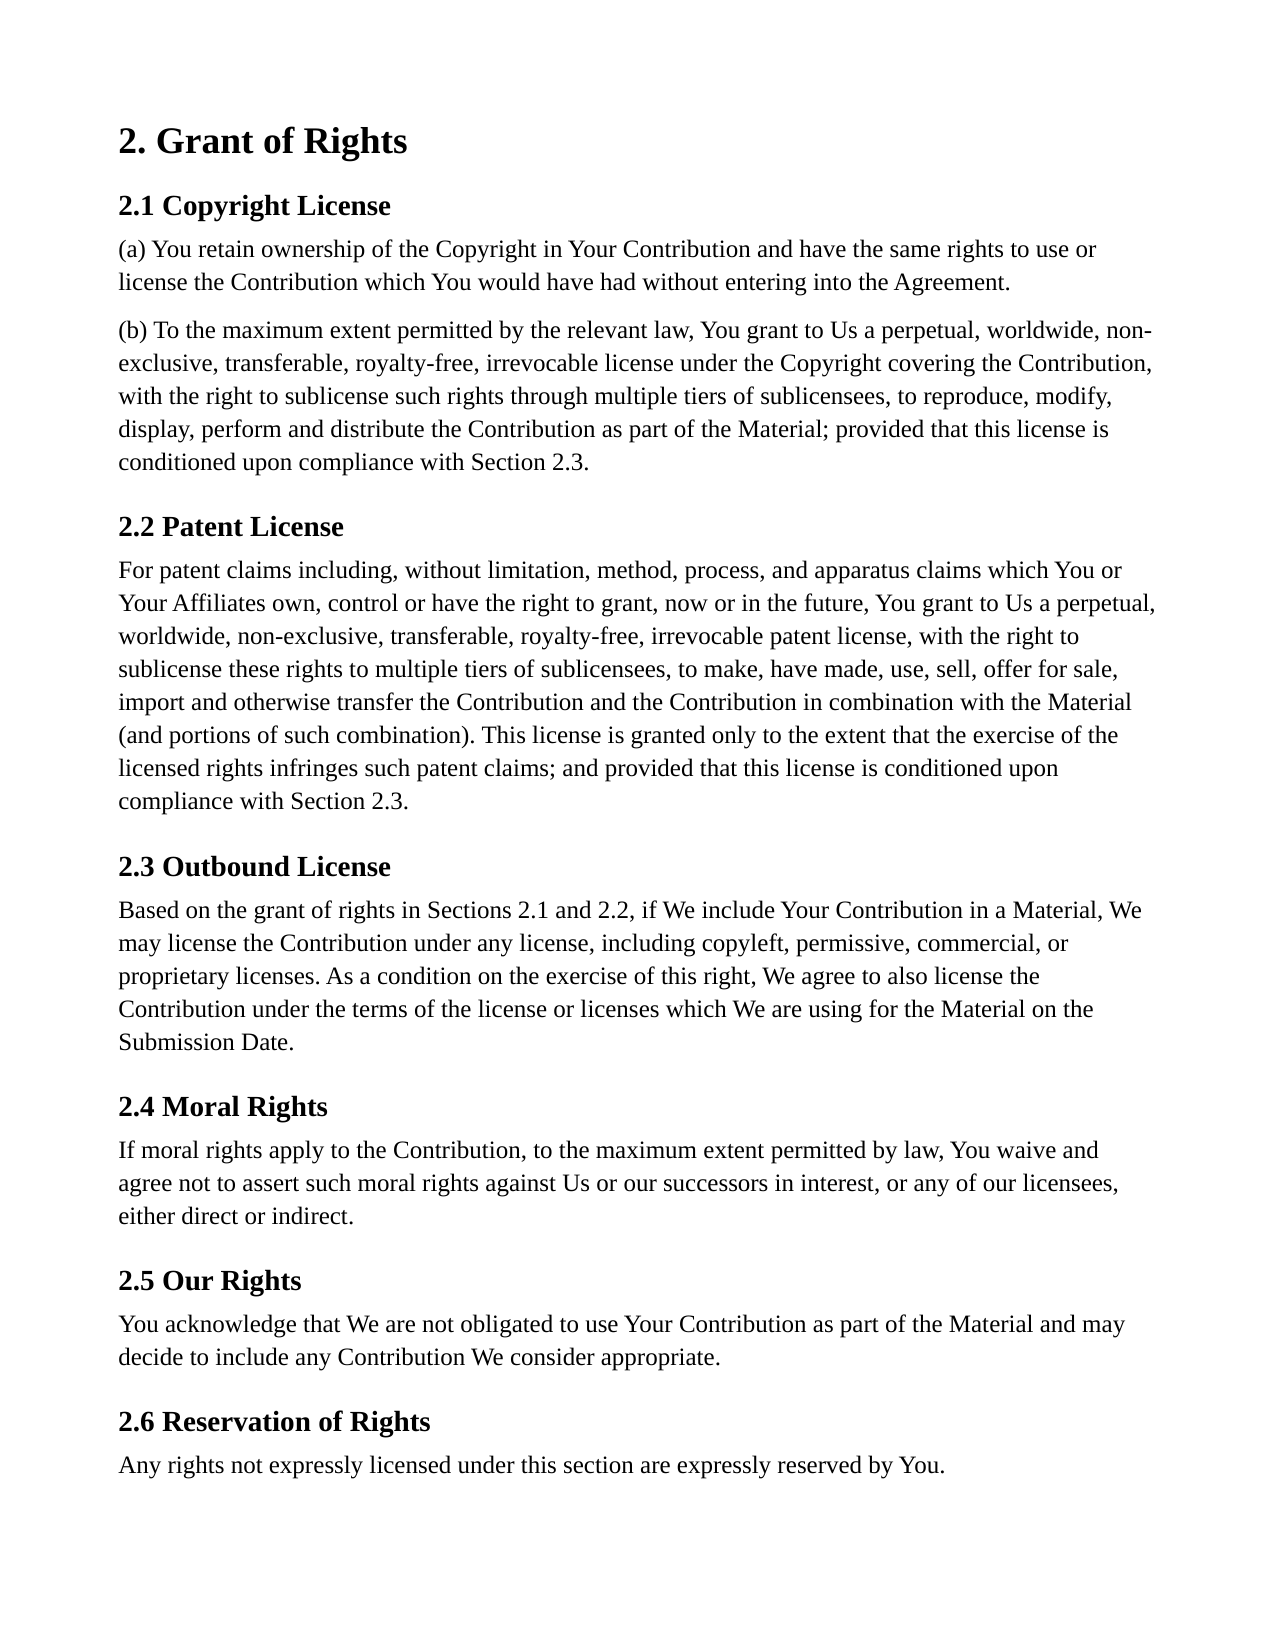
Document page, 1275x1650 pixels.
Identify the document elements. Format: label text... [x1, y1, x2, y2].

subtitle 2.3 Outbound License [118, 849, 1157, 882]
text For patent claims including, without limitation, method, process, and apparatus claims which You or Your Affiliates own, control or have the right to grant, now or in the future, You grant to Us a perpetual, worldwide, non-exclusive, transferable, royalty-free, irrevocable patent license, with the right to sublicense these rights to multiple tiers of sublicensees, to make, have made, use, sell, offer for sale, import and otherwise transfer the Contribution and the Contribution in combination with the Material (and portions of such combination). This license is granted only to the extent that the exercise of the licensed rights infringes such patent claims; and provided that this license is conditioned upon compliance with Section 2.3. [118, 555, 1157, 815]
text If moral rights apply to the Contribution, to the maximum extent permitted by law, You waive and agree not to assert such moral rights against Us or our successors in interest, or any of our licensees, either direct or indirect. [118, 1135, 1157, 1230]
text Any rights not expressly licensed under this section are expressly reserved by You. [118, 1451, 1157, 1479]
text Based on the grant of rights in Sections 2.1 and 2.2, if We include Your Contribution in a Material, We may license the Contribution under any license, including copyleft, permissive, commercial, or proprietary licenses. As a condition on the exercise of this right, We agree to also license the Contribution under the terms of the license or licenses which We are using for the Material on the Submission Date. [118, 895, 1157, 1056]
text You acknowledge that We are not obligated to use Your Contribution as part of the Material and may decide to include any Contribution We consider appropriate. [118, 1309, 1157, 1371]
subtitle 2.2 Patent License [118, 509, 1157, 543]
subtitle 2.1 Copyright License [118, 188, 1157, 222]
subtitle 2.6 Reservation of Rights [118, 1404, 1157, 1438]
subtitle 2.4 Moral Rights [118, 1089, 1157, 1122]
subtitle 2. Grant of Rights [118, 118, 1157, 161]
text (a) You retain ownership of the Copyright in Your Contribution and have the same rights to use or license the Contribution which You would have had without entering into the Agreement. [118, 234, 1157, 296]
subtitle 2.5 Our Rights [118, 1263, 1157, 1297]
text (b) To the maximum extent permitted by the relevant law, You grant to Us a perpetual, worldwide, non-exclusive, transferable, royalty-free, irrevocable license under the Copyright covering the Contribution, with the right to sublicense such rights through multiple tiers of sublicensees, to reproduce, modify, display, perform and distribute the Contribution as part of the Material; provided that this license is conditioned upon compliance with Section 2.3. [118, 315, 1157, 476]
